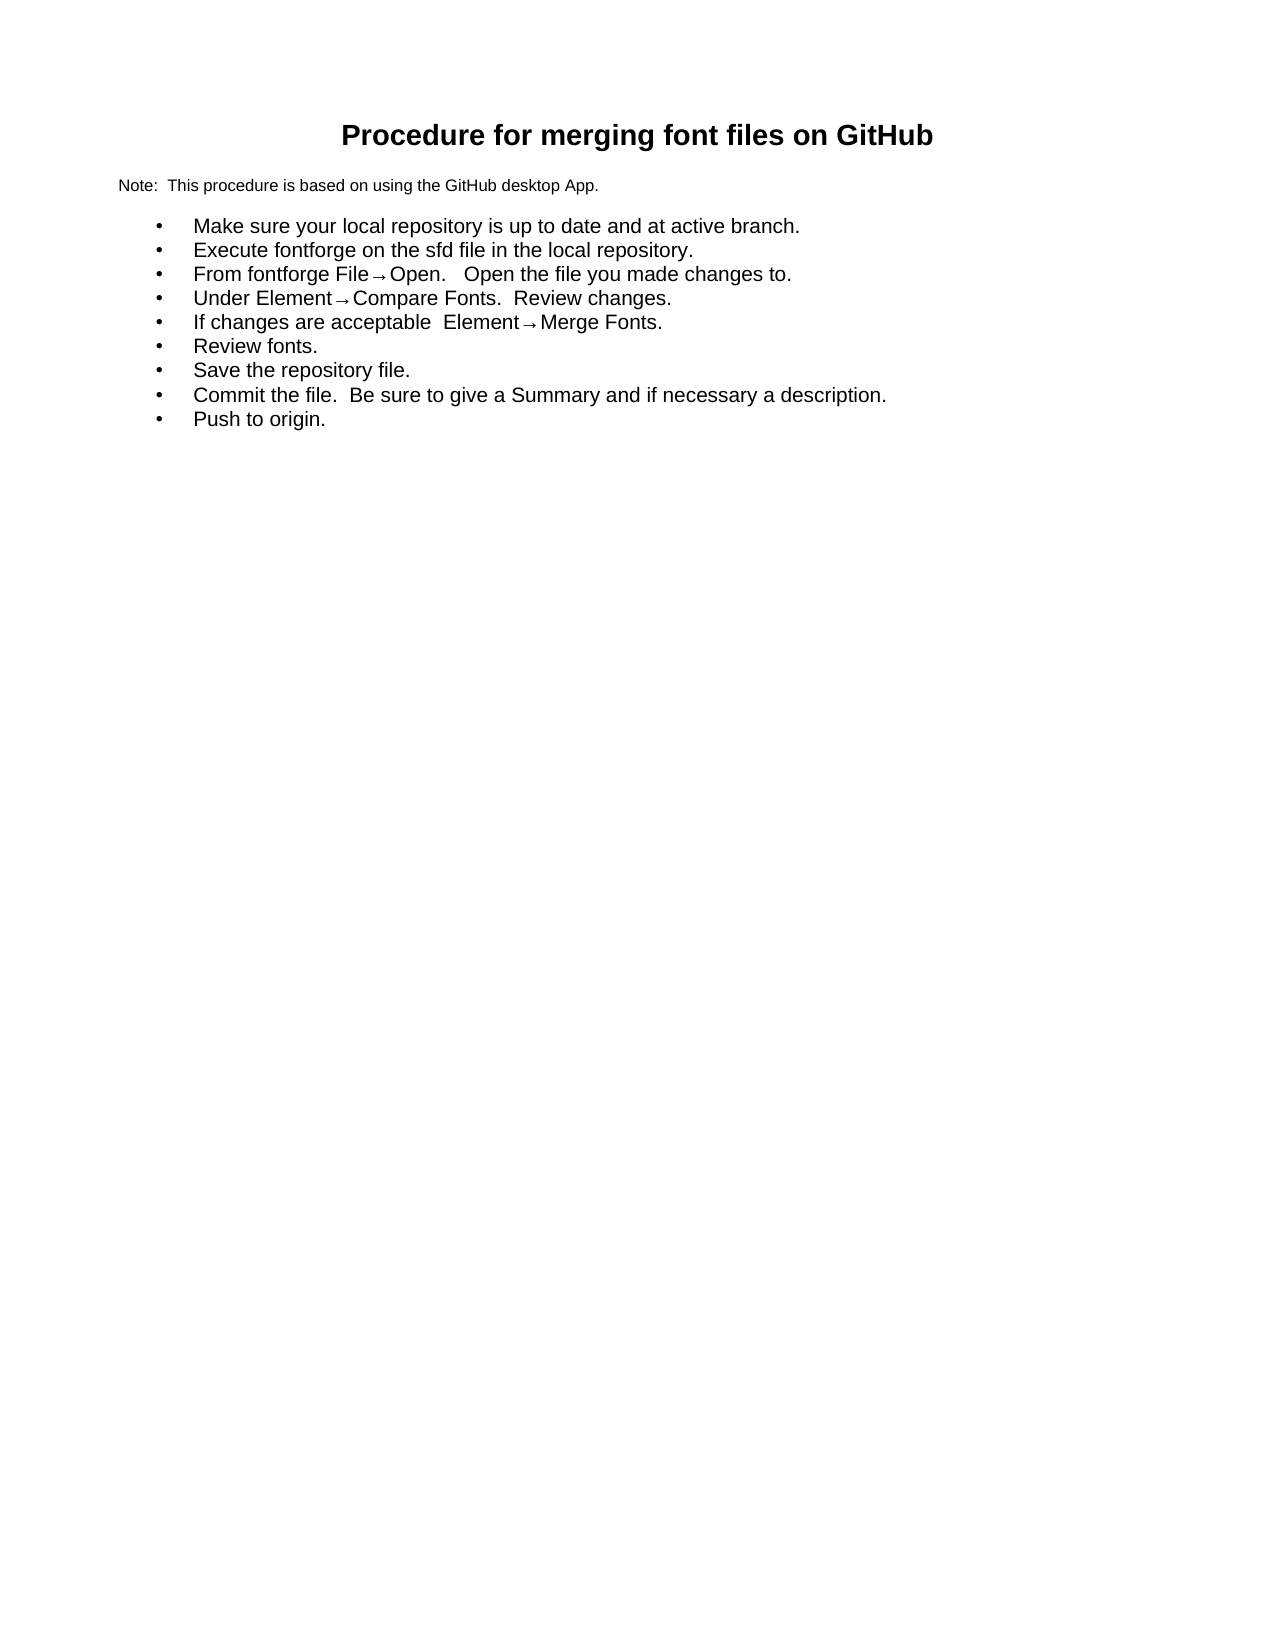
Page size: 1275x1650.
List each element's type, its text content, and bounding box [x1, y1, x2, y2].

text Procedure for merging font files on GitHub [118, 118, 1157, 152]
list Push to origin. [156, 406, 1157, 431]
list From fontforge File→Open. Open the file you made changes to. [156, 262, 1157, 286]
list Make sure your local repository is up to date and at active branch. [156, 214, 1157, 238]
list Review fonts. [156, 334, 1157, 358]
list Save the repository file. [156, 358, 1157, 382]
list If changes are acceptable Element→Merge Fonts. [156, 310, 1157, 334]
list Under Element→Compare Fonts. Review changes. [156, 286, 1157, 310]
list Execute fontforge on the sfd file in the local repository. [156, 238, 1157, 262]
text Note: This procedure is based on using the GitHub desktop App. [118, 176, 1157, 195]
list Commit the file. Be sure to give a Summary and if necessary a description. [156, 382, 1157, 406]
